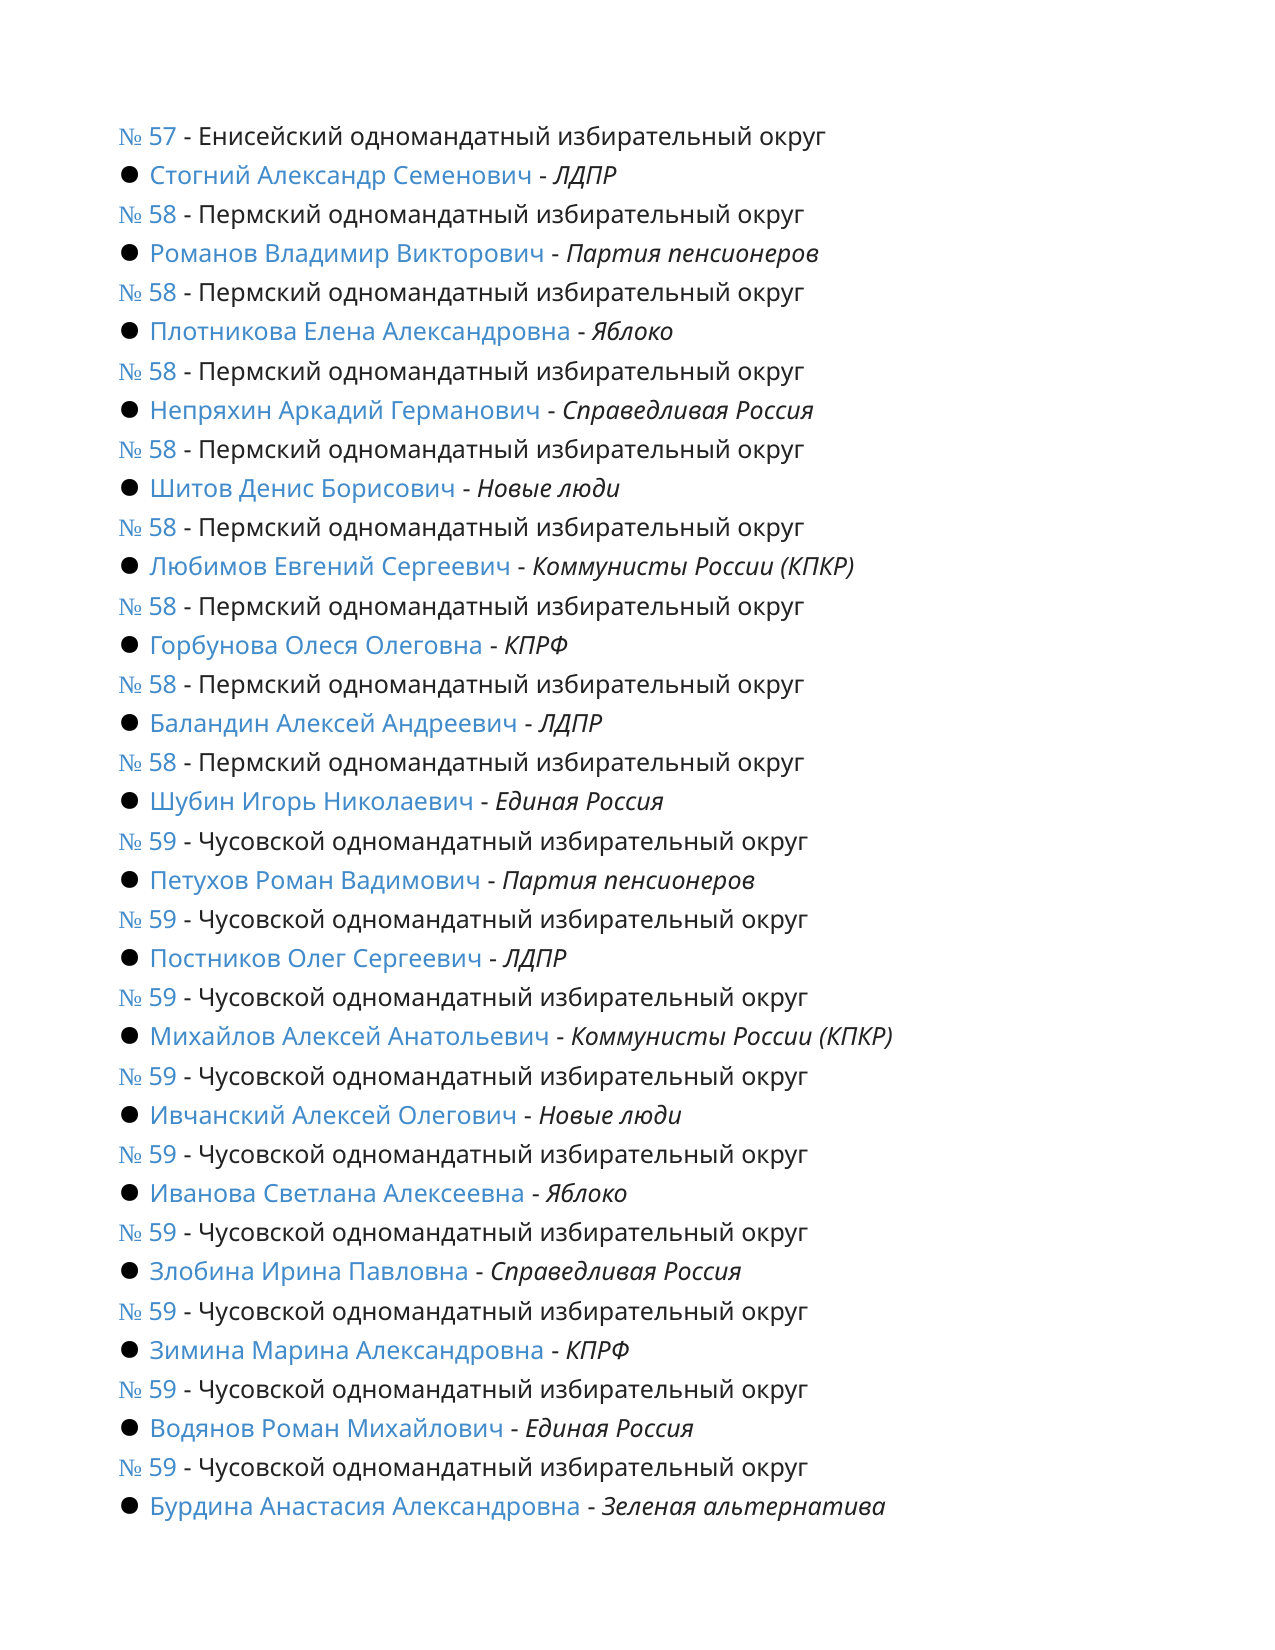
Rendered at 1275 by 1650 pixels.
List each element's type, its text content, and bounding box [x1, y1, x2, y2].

text № 59 - Чусовской одномандатный избирательный округ [118, 823, 1157, 857]
list Ивчанский Алексей Олегович - Новые люди [120, 1097, 1157, 1131]
text № 59 - Чусовской одномандатный избирательный округ [118, 1450, 1157, 1484]
text № 58 - Пермский одномандатный избирательный округ [118, 431, 1157, 466]
text № 58 - Пермский одномандатный избирательный округ [118, 666, 1157, 701]
text № 59 - Чусовской одномандатный избирательный округ [118, 901, 1157, 936]
list Любимов Евгений Сергеевич - Коммунисты России (КПКР) [120, 549, 1157, 583]
text № 58 - Пермский одномандатный избирательный округ [118, 745, 1157, 779]
list Постников Олег Сергеевич - ЛДПР [120, 941, 1157, 975]
list Иванова Светлана Алексеевна - Яблоко [120, 1176, 1157, 1210]
list Непряхин Аркадий Германович - Справедливая Россия [120, 392, 1157, 426]
list Петухов Роман Вадимович - Партия пенсионеров [120, 862, 1157, 896]
text № 57 - Енисейский одномандатный избирательный округ [118, 118, 1157, 152]
text № 59 - Чусовской одномандатный избирательный округ [118, 1293, 1157, 1327]
text № 59 - Чусовской одномандатный избирательный округ [118, 1136, 1157, 1171]
text № 59 - Чусовской одномандатный избирательный округ [118, 1371, 1157, 1406]
text № 58 - Пермский одномандатный избирательный округ [118, 196, 1157, 231]
list Плотникова Елена Александровна - Яблоко [120, 314, 1157, 348]
text № 59 - Чусовской одномандатный избирательный округ [118, 1215, 1157, 1249]
list Стогний Александр Семенович - ЛДПР [120, 157, 1157, 191]
list Горбунова Олеся Олеговна - КПРФ [120, 627, 1157, 661]
list Водянов Роман Михайлович - Единая Россия [120, 1411, 1157, 1445]
text № 58 - Пермский одномандатный избирательный округ [118, 588, 1157, 622]
text № 58 - Пермский одномандатный избирательный округ [118, 510, 1157, 544]
list Михайлов Алексей Анатольевич - Коммунисты России (КПКР) [120, 1019, 1157, 1053]
list Бурдина Анастасия Александровна - Зеленая альтернатива [120, 1489, 1157, 1523]
list Шитов Денис Борисович - Новые люди [120, 471, 1157, 505]
text № 59 - Чусовской одномандатный избирательный округ [118, 1058, 1157, 1092]
list Зимина Марина Александровна - КПРФ [120, 1332, 1157, 1366]
text № 58 - Пермский одномандатный избирательный округ [118, 275, 1157, 309]
list Злобина Ирина Павловна - Справедливая Россия [120, 1254, 1157, 1288]
text № 59 - Чусовской одномандатный избирательный округ [118, 980, 1157, 1014]
list Баландин Алексей Андреевич - ЛДПР [120, 706, 1157, 740]
list Шубин Игорь Николаевич - Единая Россия [120, 784, 1157, 818]
list Романов Владимир Викторович - Партия пенсионеров [120, 236, 1157, 270]
text № 58 - Пермский одномандатный избирательный округ [118, 353, 1157, 387]
